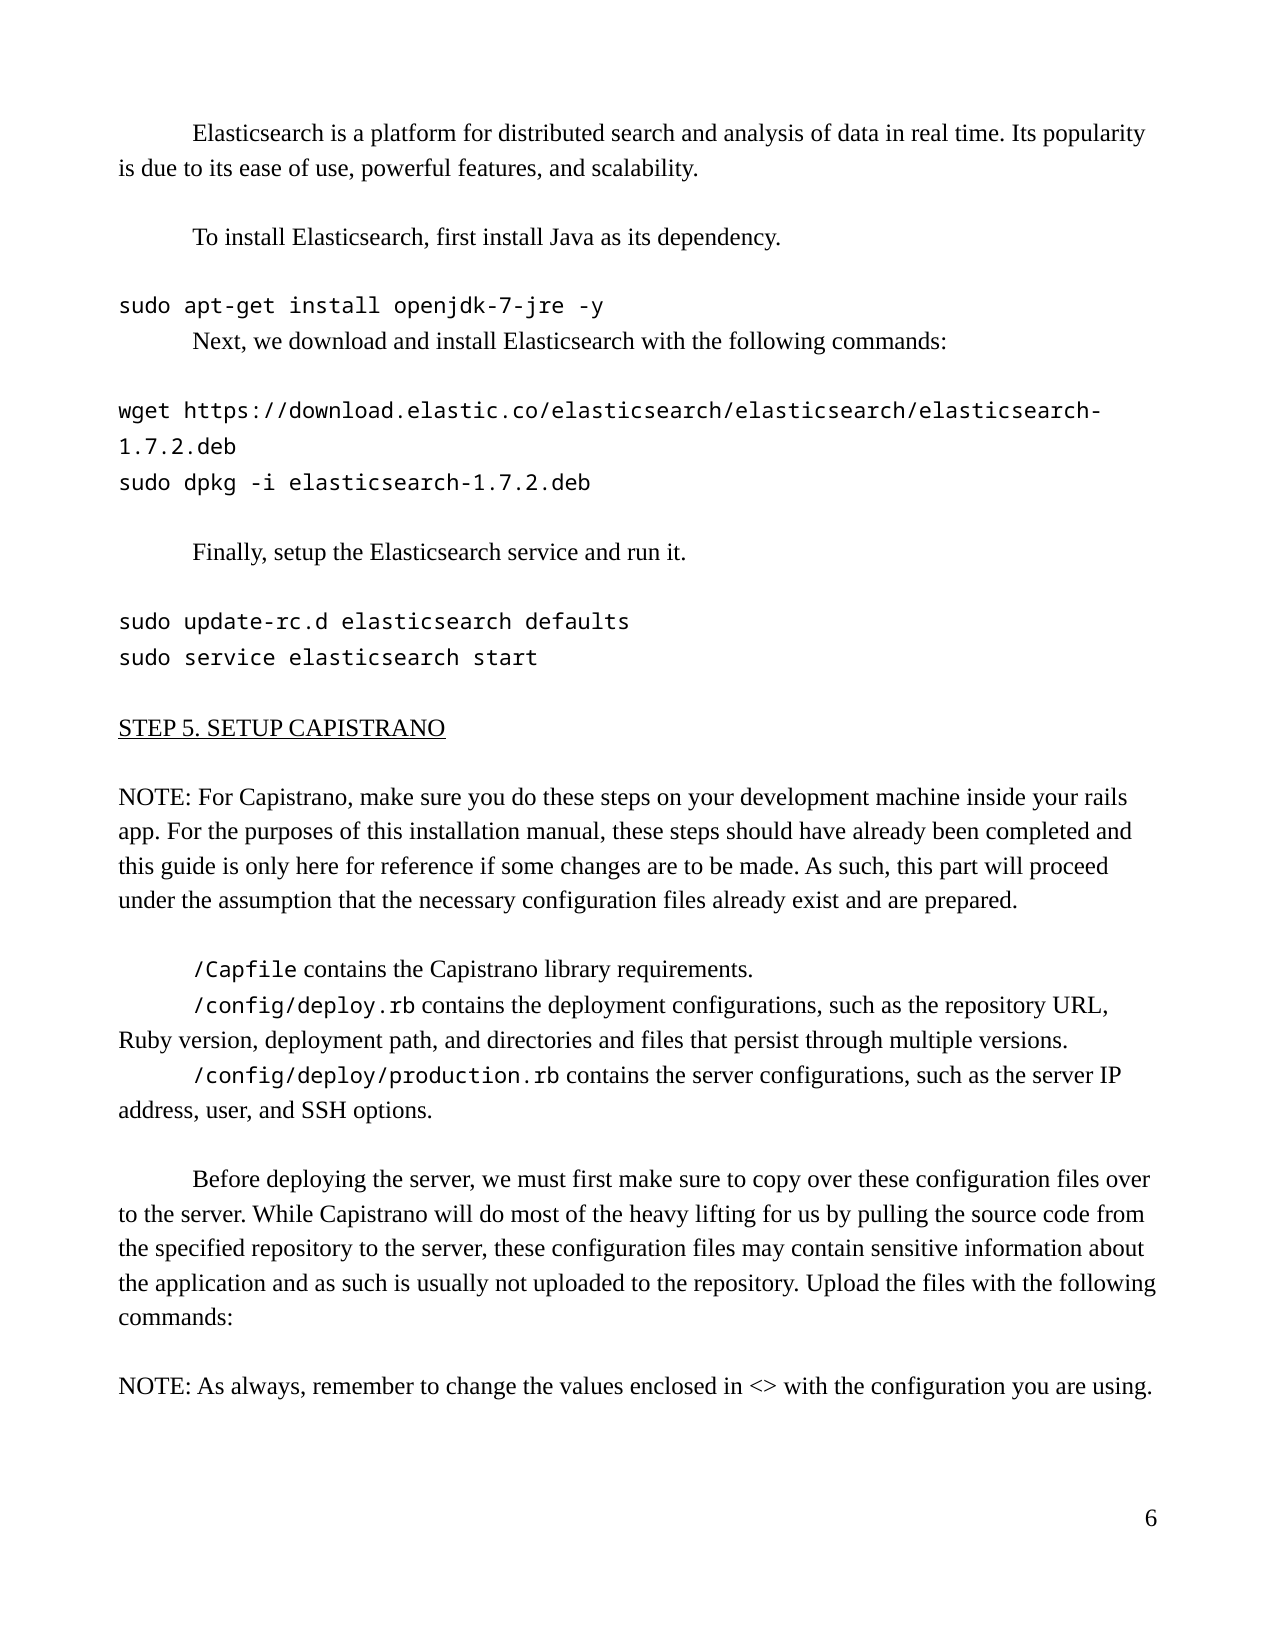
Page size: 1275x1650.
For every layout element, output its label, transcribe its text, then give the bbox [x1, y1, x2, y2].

text /config/deploy/production.rb contains the server configurations, such as the server IP address, user, and SSH options. [118, 1060, 1157, 1124]
text sudo service elasticsearch start [118, 642, 1157, 671]
text Elasticsearch is a platform for distributed search and analysis of data in real time. Its popularity is due to its ease of use, powerful features, and scalability. [118, 118, 1157, 181]
text Before deploying the server, we must first make sure to copy over these configuration files over to the server. While Capistrano will do most of the heavy lifting for us by pulling the source code from the specified repository to the server, these configuration files may contain sensitive information about the application and as such is usually not uploaded to the repository. Upload the files with the following commands: [118, 1164, 1157, 1331]
text wget https://download.elastic.co/elasticsearch/elasticsearch/elasticsearch-1.7.2.deb [118, 395, 1157, 461]
text Finally, setup the Elasticsearch service and run it. [118, 537, 1157, 566]
text NOTE: As always, remember to change the values enclosed in <> with the configuration you are using. [118, 1371, 1157, 1400]
text /config/deploy.rb contains the deployment configurations, such as the repository URL, Ruby version, deployment path, and directories and files that persist through multiple versions. [118, 990, 1157, 1054]
text sudo dpkg -i elasticsearch-1.7.2.deb [118, 467, 1157, 496]
text /Capfile contains the Capistrano library requirements. [118, 954, 1157, 984]
text Next, we download and install Elasticsearch with the following commands: [118, 326, 1157, 355]
text To install Elasticsearch, first install Java as its dependency. [118, 222, 1157, 250]
text NOTE: For Capistrano, make sure you do these steps on your development machine inside your rails app. For the purposes of this installation manual, these steps should have already been completed and this guide is only here for reference if some changes are to be made. As such, this part will proceed under the assumption that the necessary configuration files already exist and are prepared. [118, 782, 1157, 914]
text sudo update-rc.d elasticsearch defaults [118, 606, 1157, 636]
text STEP 5. SETUP CAPISTRANO [118, 713, 1157, 742]
text sudo apt-get install openjdk-7-jre -y [118, 291, 1157, 320]
